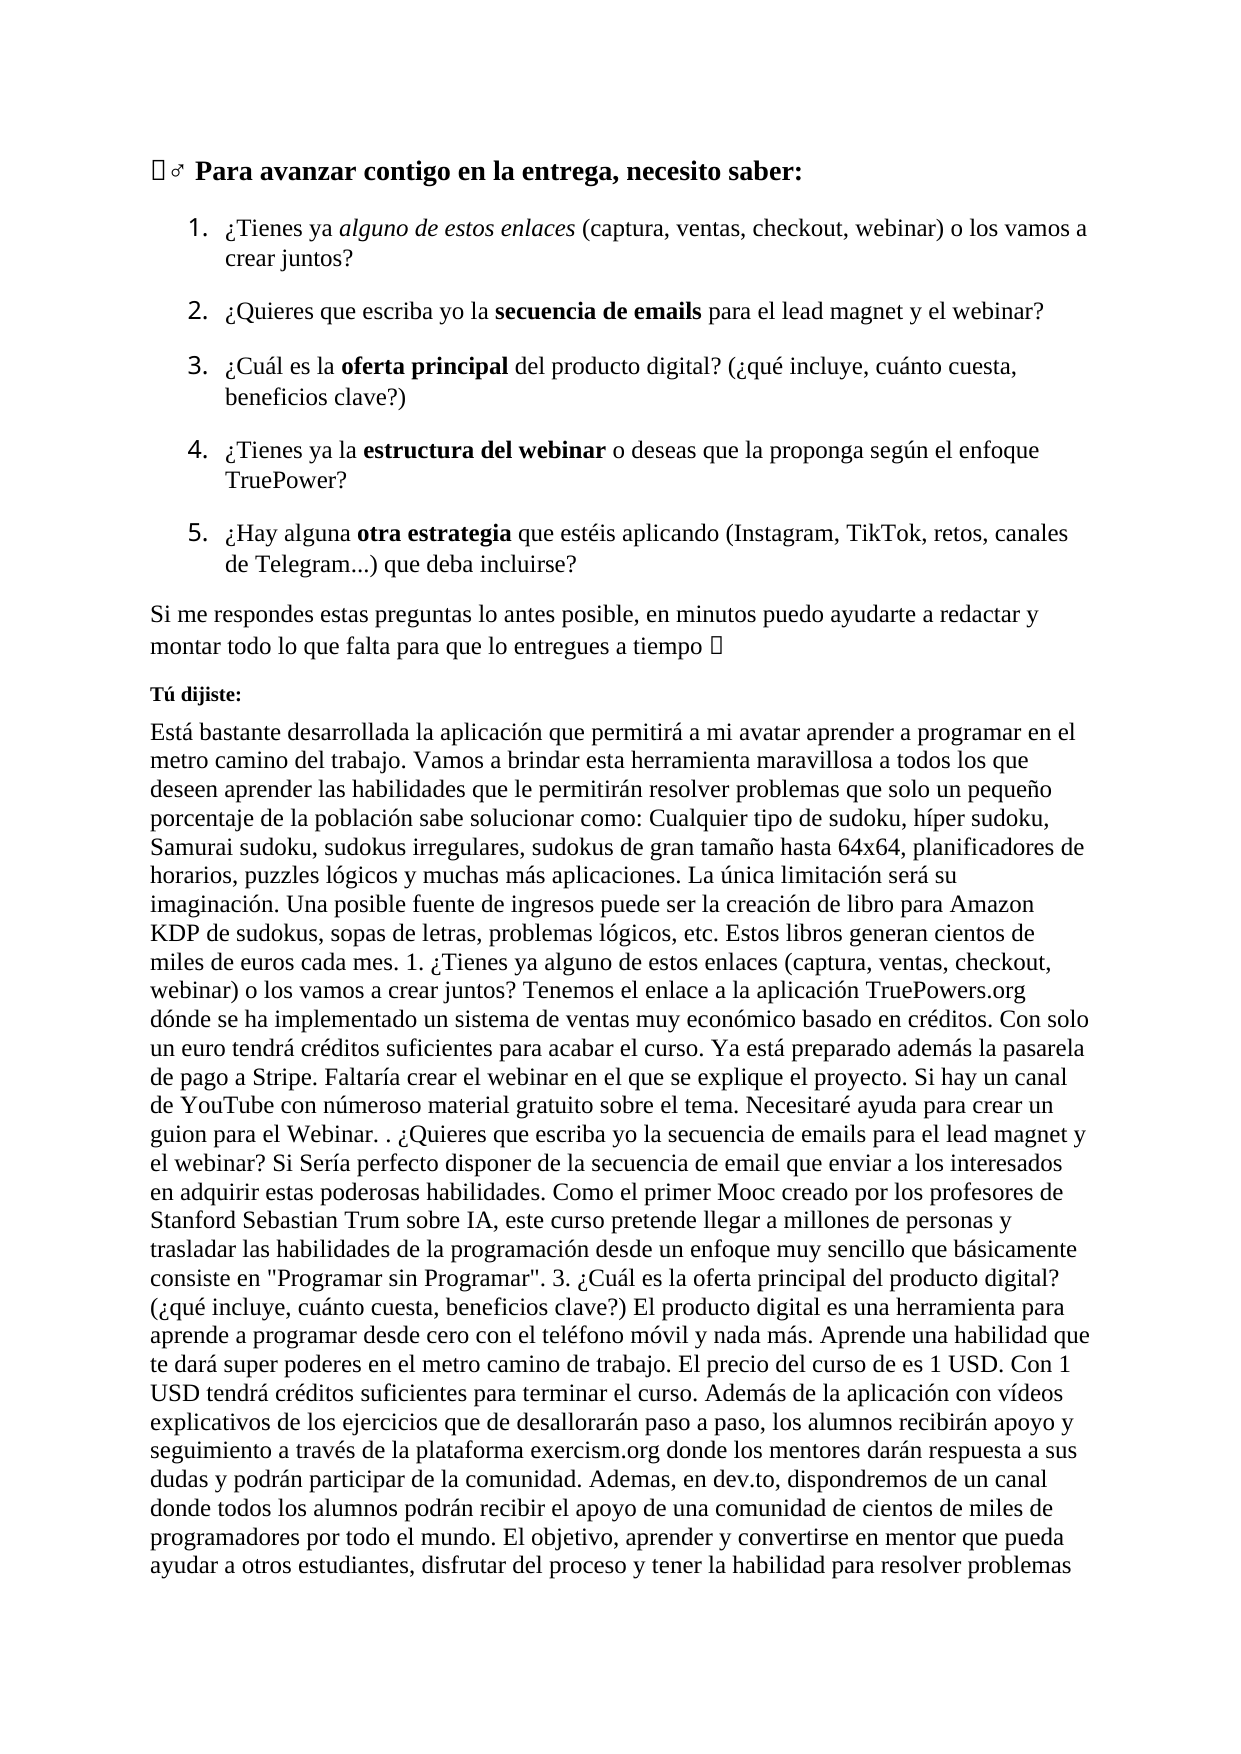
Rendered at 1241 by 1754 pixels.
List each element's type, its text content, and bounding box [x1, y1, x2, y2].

list ¿Tienes ya la estructura del webinar o deseas que la proponga según el enfoque TruePower? [187, 431, 1090, 494]
subtitle Tú dijiste: [150, 682, 1090, 706]
list ¿Cuál es la oferta principal del producto digital? (¿qué incluye, cuánto cuesta, beneficios clave?) [187, 348, 1090, 411]
list ¿Tienes ya alguno de estos enlaces (captura, ventas, checkout, webinar) o los vamos a crear juntos? [187, 209, 1090, 272]
text Está bastante desarrollada la aplicación que permitirá a mi avatar aprender a programar en el metro camino del trabajo. Vamos a brindar esta herramienta maravillosa a todos los que deseen aprender las habilidades que le permitirán resolver problemas que solo un pequeño porcentaje de la población sabe solucionar como: Cualquier tipo de sudoku, híper sudoku, Samurai sudoku, sudokus irregulares, sudokus de gran tamaño hasta 64x64, planificadores de horarios, puzzles lógicos y muchas más aplicaciones. La única limitación será su imaginación. Una posible fuente de ingresos puede ser la creación de libro para Amazon KDP de sudokus, sopas de letras, problemas lógicos, etc. Estos libros generan cientos de miles de euros cada mes. 1. ¿Tienes ya alguno de estos enlaces (captura, ventas, checkout, webinar) o los vamos a crear juntos? Tenemos el enlace a la aplicación TruePowers.org dónde se ha implementado un sistema de ventas muy económico basado en créditos. Con solo un euro tendrá créditos suficientes para acabar el curso. Ya está preparado además la pasarela de pago a Stripe. Faltaría crear el webinar en el que se explique el proyecto. Si hay un canal de YouTube con númeroso material gratuito sobre el tema. Necesitaré ayuda para crear un guion para el Webinar. . ¿Quieres que escriba yo la secuencia de emails para el lead magnet y el webinar? Si Sería perfecto disponer de la secuencia de email que enviar a los interesados en adquirir estas poderosas habilidades. Como el primer Mooc creado por los profesores de Stanford Sebastian Trum sobre IA, este curso pretende llegar a millones de personas y trasladar las habilidades de la programación desde un enfoque muy sencillo que básicamente consiste en "Programar sin Programar". 3. ¿Cuál es la oferta principal del producto digital? (¿qué incluye, cuánto cuesta, beneficios clave?) El producto digital es una herramienta para aprende a programar desde cero con el teléfono móvil y nada más. Aprende una habilidad que te dará super poderes en el metro camino de trabajo. El precio del curso de es 1 USD. Con 1 USD tendrá créditos suficientes para terminar el curso. Además de la aplicación con vídeos explicativos de los ejercicios que de desallorarán paso a paso, los alumnos recibirán apoyo y seguimiento a través de la plataforma exercism.org donde los mentores darán respuesta a sus dudas y podrán participar de la comunidad. Ademas, en dev.to, dispondremos de un canal donde todos los alumnos podrán recibir el apoyo de una comunidad de cientos de miles de programadores por todo el mundo. El objetivo, aprender y convertirse en mentor que pueda ayudar a otros estudiantes, disfrutar del proceso y tener la habilidad para resolver problemas [150, 717, 1090, 1579]
list ¿Hay alguna otra estrategia que estéis aplicando (Instagram, TikTok, retos, canales de Telegram...) que deba incluirse? [187, 515, 1090, 578]
list ¿Quieres que escriba yo la secuencia de emails para el lead magnet y el webinar? [187, 293, 1090, 327]
text Si me respondes estas preguntas lo antes posible, en minutos puedo ayudarte a redactar y montar todo lo que falta para que lo entregues a tiempo 💥 [150, 599, 1090, 661]
subtitle 🙋‍♂️ Para avanzar contigo en la entrega, necesito saber: [150, 150, 1090, 188]
